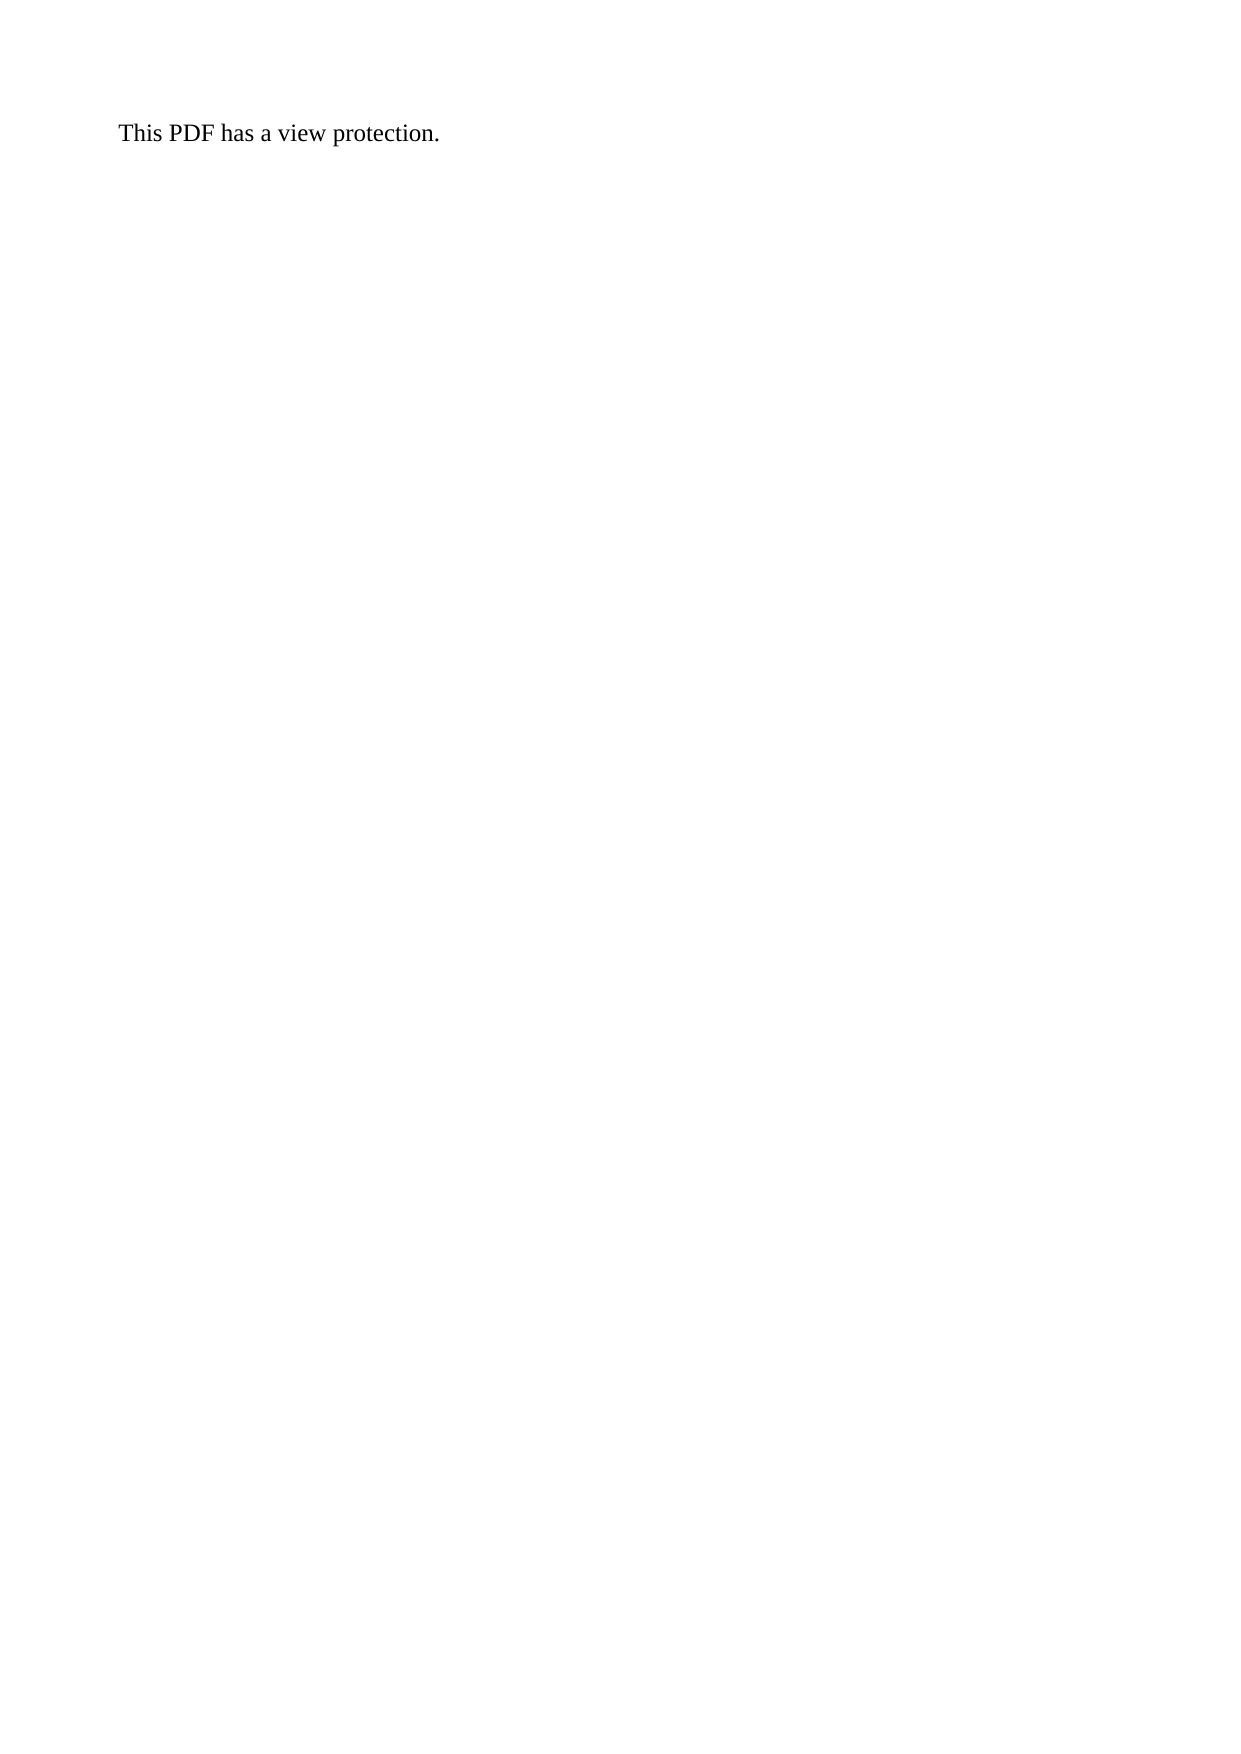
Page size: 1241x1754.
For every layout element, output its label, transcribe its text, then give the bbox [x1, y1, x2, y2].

text This PDF has a view protection. [118, 118, 1122, 147]
